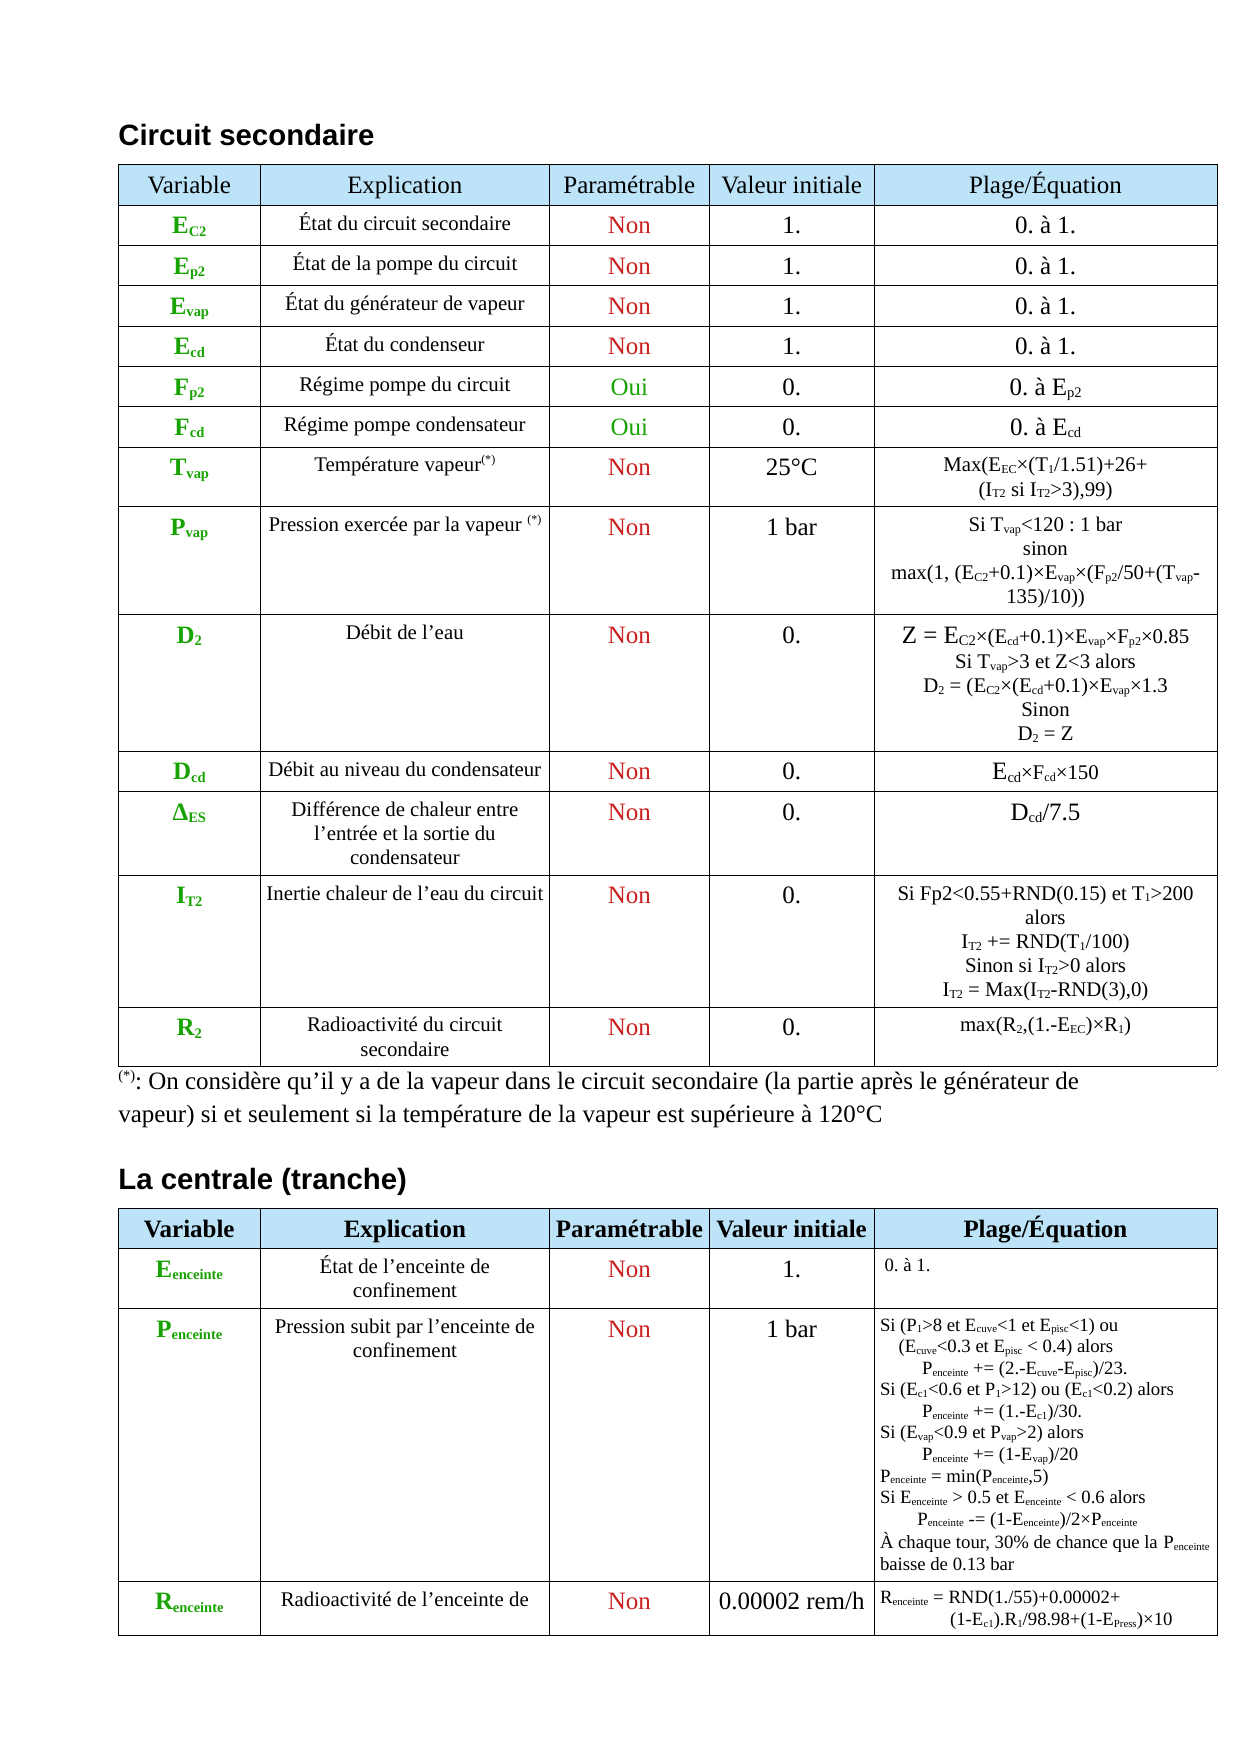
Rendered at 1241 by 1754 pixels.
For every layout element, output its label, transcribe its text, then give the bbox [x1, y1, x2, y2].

table_cell Fp2 [119, 367, 260, 406]
table_header Plage/Équation [875, 1209, 1217, 1248]
table_cell Ep2 [119, 246, 260, 285]
table_cell Eenceinte [119, 1249, 260, 1308]
table_cell 1 bar [710, 1309, 874, 1581]
table_cell Renceinte [119, 1582, 260, 1635]
table_cell Débit de l’eau [261, 615, 549, 751]
table_cell 1. [710, 327, 874, 366]
table_cell 0. [710, 792, 874, 875]
table_cell Non [550, 615, 709, 751]
table_cell Inertie chaleur de l’eau du circuit [261, 876, 549, 1007]
table_cell 0. à Ep2 [875, 367, 1217, 406]
table_cell Radioactivité du circuit secondaire [261, 1008, 549, 1066]
table_cell Si (P1>8 et Ecuve<1 et Episc<1) ou (Ecuve<0.3 et Episc < 0.4) alors Penceinte += (2.-Ecuve-Episc)/23. Si (Ec1<0.6 et P1>12) ou (Ec1<0.2) alors Penceinte += (1.-Ec1)/30. Si (Evap<0.9 et Pvap>2) alors Penceinte += (1-Evap)/20 Penceinte = min(Penceinte,5) Si Eenceinte > 0.5 et Eenceinte < 0.6 alors Penceinte -= (1-Eenceinte)/2×Penceinte À chaque tour, 30% de chance que la Penceinte baisse de 0.13 bar [875, 1309, 1217, 1581]
table_cell EC2 [119, 206, 260, 245]
table_cell État du circuit secondaire [261, 206, 549, 245]
table_cell Renceinte = RND(1./55)+0.00002+ (1-Ec1).R1/98.98+(1-EPress)×10 [875, 1582, 1217, 1635]
table_cell Non [550, 876, 709, 1007]
table_cell 1. [710, 206, 874, 245]
table_cell Non [550, 752, 709, 791]
table_cell 0. [710, 407, 874, 447]
table_cell Tvap [119, 448, 260, 506]
table_cell Température vapeur(*) [261, 448, 549, 506]
table_header Explication [261, 1209, 549, 1248]
table_cell 1. [710, 246, 874, 285]
table_cell État de la pompe du circuit [261, 246, 549, 285]
subtitle Circuit secondaire [118, 118, 1122, 152]
table_cell Z = EC2×(Ecd+0.1)×Evap×Fp2×0.85 Si Tvap>3 et Z<3 alors D2 = (EC2×(Ecd+0.1)×Evap×1.3 Sinon D2 = Z [875, 615, 1217, 751]
table_cell Penceinte [119, 1309, 260, 1581]
table_cell Radioactivité de l’enceinte de [261, 1582, 549, 1635]
table_cell 1. [710, 286, 874, 326]
table_header Variable [119, 1209, 260, 1248]
table_header Paramétrable [550, 1209, 709, 1248]
table_cell État du générateur de vapeur [261, 286, 549, 326]
table_cell 0. [710, 615, 874, 751]
table_cell IT2 [119, 876, 260, 1007]
table_cell Pression exercée par la vapeur (*) [261, 507, 549, 614]
table_cell 1. [710, 1249, 874, 1308]
table_cell Ecd×Fcd×150 [875, 752, 1217, 791]
table_header Plage/Équation [875, 165, 1217, 205]
table_cell ΔES [119, 792, 260, 875]
table_cell Débit au niveau du condensateur [261, 752, 549, 791]
table_cell 0. à 1. [875, 1249, 1217, 1308]
table_cell 0. [710, 876, 874, 1007]
table_header Paramétrable [550, 165, 709, 205]
table_cell Différence de chaleur entre l’entrée et la sortie du condensateur [261, 792, 549, 875]
table_cell Oui [550, 407, 709, 447]
table_cell Non [550, 206, 709, 245]
text (*): On considère qu’il y a de la vapeur dans le circuit secondaire (la partie après le générateur de vapeur) si et seulement si la température de la vapeur est supérieure à 120°C [118, 1067, 1122, 1128]
table_cell 0. [710, 1008, 874, 1066]
table_header Valeur initiale [710, 165, 874, 205]
table_header Valeur initiale [710, 1209, 874, 1248]
table_cell Dcd [119, 752, 260, 791]
table_cell Non [550, 1582, 709, 1635]
table_cell Si Tvap<120 : 1 bar sinon max(1, (EC2+0.1)×Evap×(Fp2/50+(Tvap-135)/10)) [875, 507, 1217, 614]
table_cell 0. à 1. [875, 286, 1217, 326]
table_cell D2 [119, 615, 260, 751]
table_cell Non [550, 507, 709, 614]
table_cell 0. à 1. [875, 246, 1217, 285]
table_cell Oui [550, 367, 709, 406]
table_cell 25°C [710, 448, 874, 506]
table_header Explication [261, 165, 549, 205]
table_cell Pvap [119, 507, 260, 614]
table_cell Régime pompe du circuit [261, 367, 549, 406]
table_cell Fcd [119, 407, 260, 447]
table_cell Pression subit par l’enceinte de confinement [261, 1309, 549, 1581]
table_cell R2 [119, 1008, 260, 1066]
table_cell Dcd/7.5 [875, 792, 1217, 875]
subtitle La centrale (tranche) [118, 1162, 1122, 1195]
table_cell Non [550, 1309, 709, 1581]
table_cell Non [550, 246, 709, 285]
table_cell 0.00002 rem/h [710, 1582, 874, 1635]
table_cell État du condenseur [261, 327, 549, 366]
table_cell 0. à 1. [875, 206, 1217, 245]
table_cell Non [550, 792, 709, 875]
table_cell État de l’enceinte de confinement [261, 1249, 549, 1308]
table_cell Non [550, 327, 709, 366]
table_cell 1 bar [710, 507, 874, 614]
table_cell Evap [119, 286, 260, 326]
table_cell Régime pompe condensateur [261, 407, 549, 447]
table_cell max(R2,(1.-EEC)×R1) [875, 1008, 1217, 1066]
table_cell Non [550, 448, 709, 506]
table_cell 0. à 1. [875, 327, 1217, 366]
table_cell 0. [710, 367, 874, 406]
table_cell Max(EEC×(T1/1.51)+26+ (IT2 si IT2>3),99) [875, 448, 1217, 506]
table_header Variable [119, 165, 260, 205]
table_cell Non [550, 1008, 709, 1066]
table_cell 0. à Ecd [875, 407, 1217, 447]
table_cell Ecd [119, 327, 260, 366]
table_cell Non [550, 286, 709, 326]
table_cell Non [550, 1249, 709, 1308]
table_cell 0. [710, 752, 874, 791]
table_cell Si Fp2<0.55+RND(0.15) et T1>200 alors IT2 += RND(T1/100) Sinon si IT2>0 alors IT2 = Max(IT2-RND(3),0) [875, 876, 1217, 1007]
